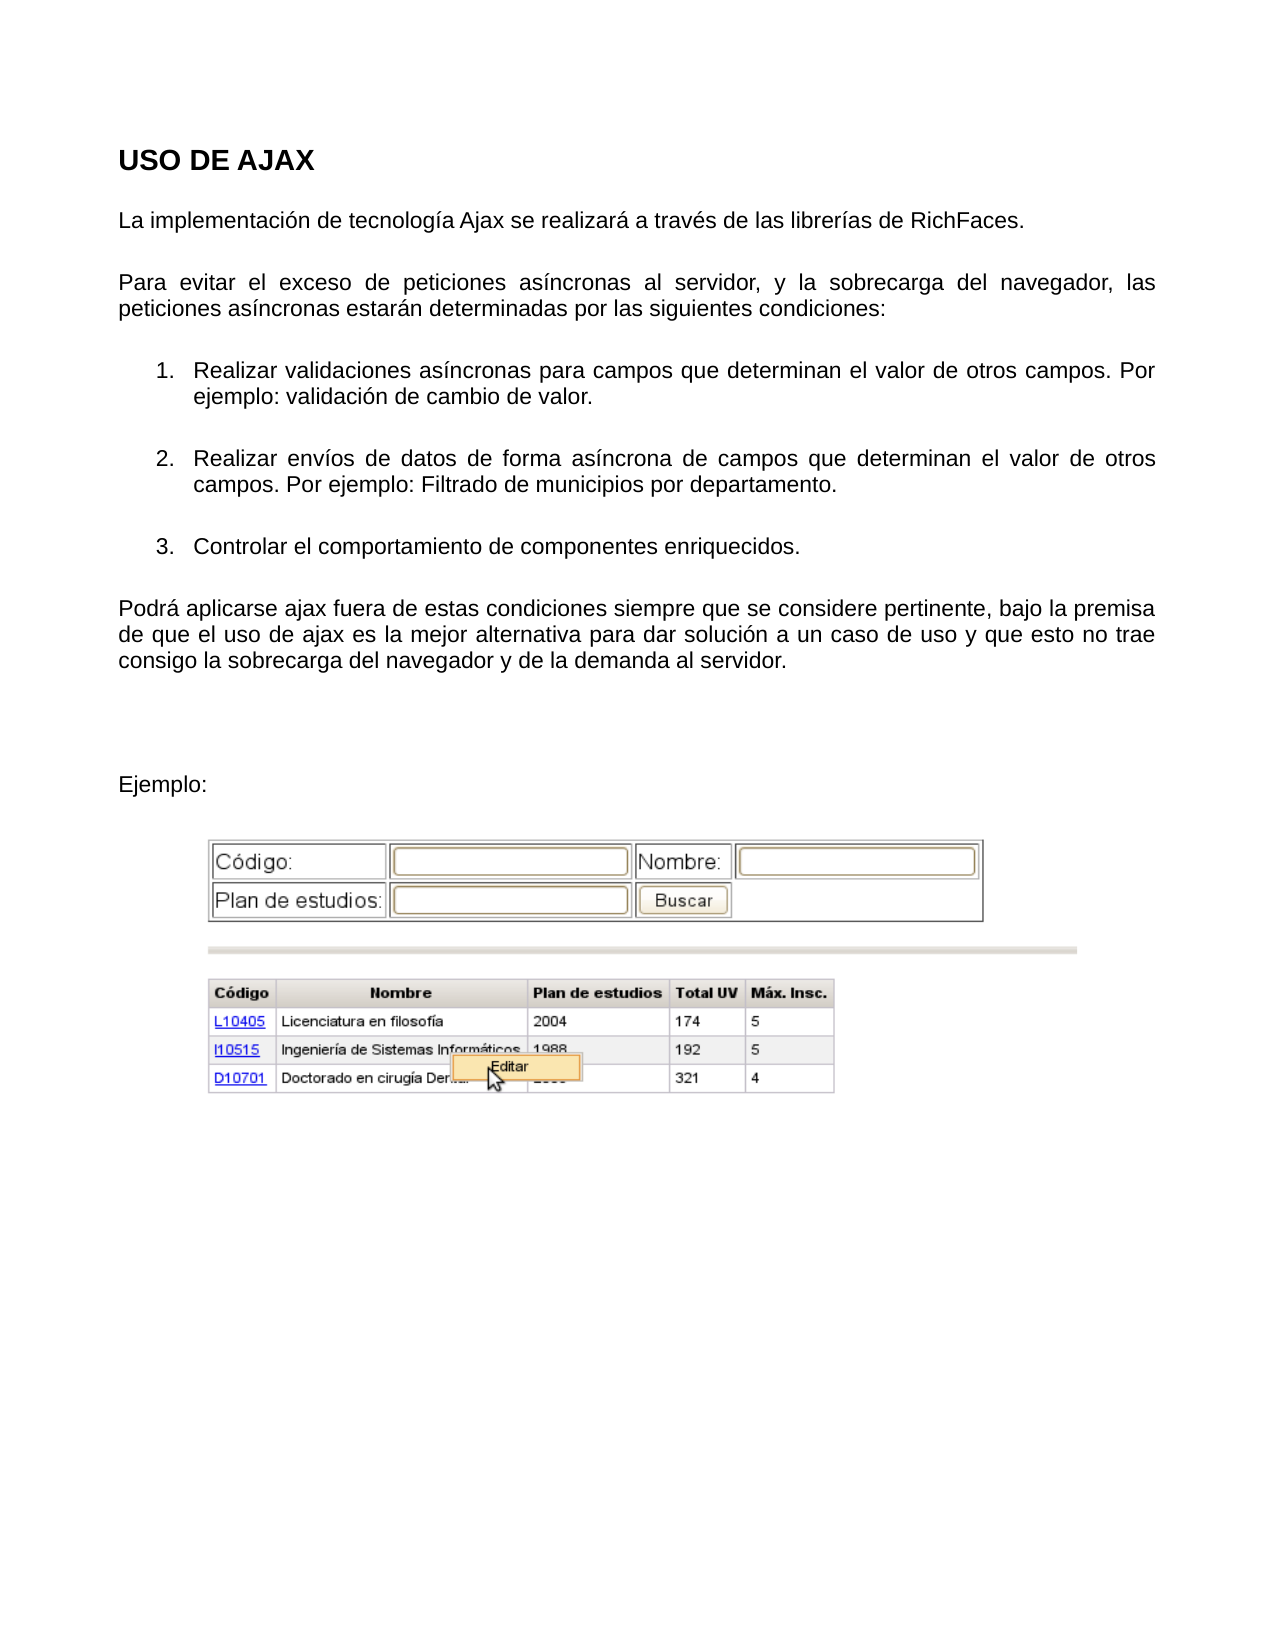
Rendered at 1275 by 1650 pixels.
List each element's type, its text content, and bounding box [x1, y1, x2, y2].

text Para evitar el exceso de peticiones asíncronas al servidor, y la sobrecarga del navegador, las peticiones asíncronas estarán determinadas por las siguientes condiciones: [118, 269, 1157, 321]
list Controlar el comportamiento de componentes enriquecidos. [156, 533, 1157, 559]
text Podrá aplicarse ajax fuera de estas condiciones siempre que se considere pertinente, bajo la premisa de que el uso de ajax es la mejor alternativa para dar solución a un caso de uso y que esto no trae consigo la sobrecarga del navegador y de la demanda al servidor. [118, 595, 1157, 674]
list Realizar validaciones asíncronas para campos que determinan el valor de otros campos. Por ejemplo: validación de cambio de valor. [156, 357, 1157, 409]
text La implementación de tecnología Ajax se realizará a través de las librerías de RichFaces. [118, 207, 1157, 233]
picture [197, 832, 1078, 1208]
subtitle USO DE AJAX [118, 143, 1157, 177]
text Ejemplo: [118, 771, 1157, 797]
list Realizar envíos de datos de forma asíncrona de campos que determinan el valor de otros campos. Por ejemplo: Filtrado de municipios por departamento. [156, 445, 1157, 498]
